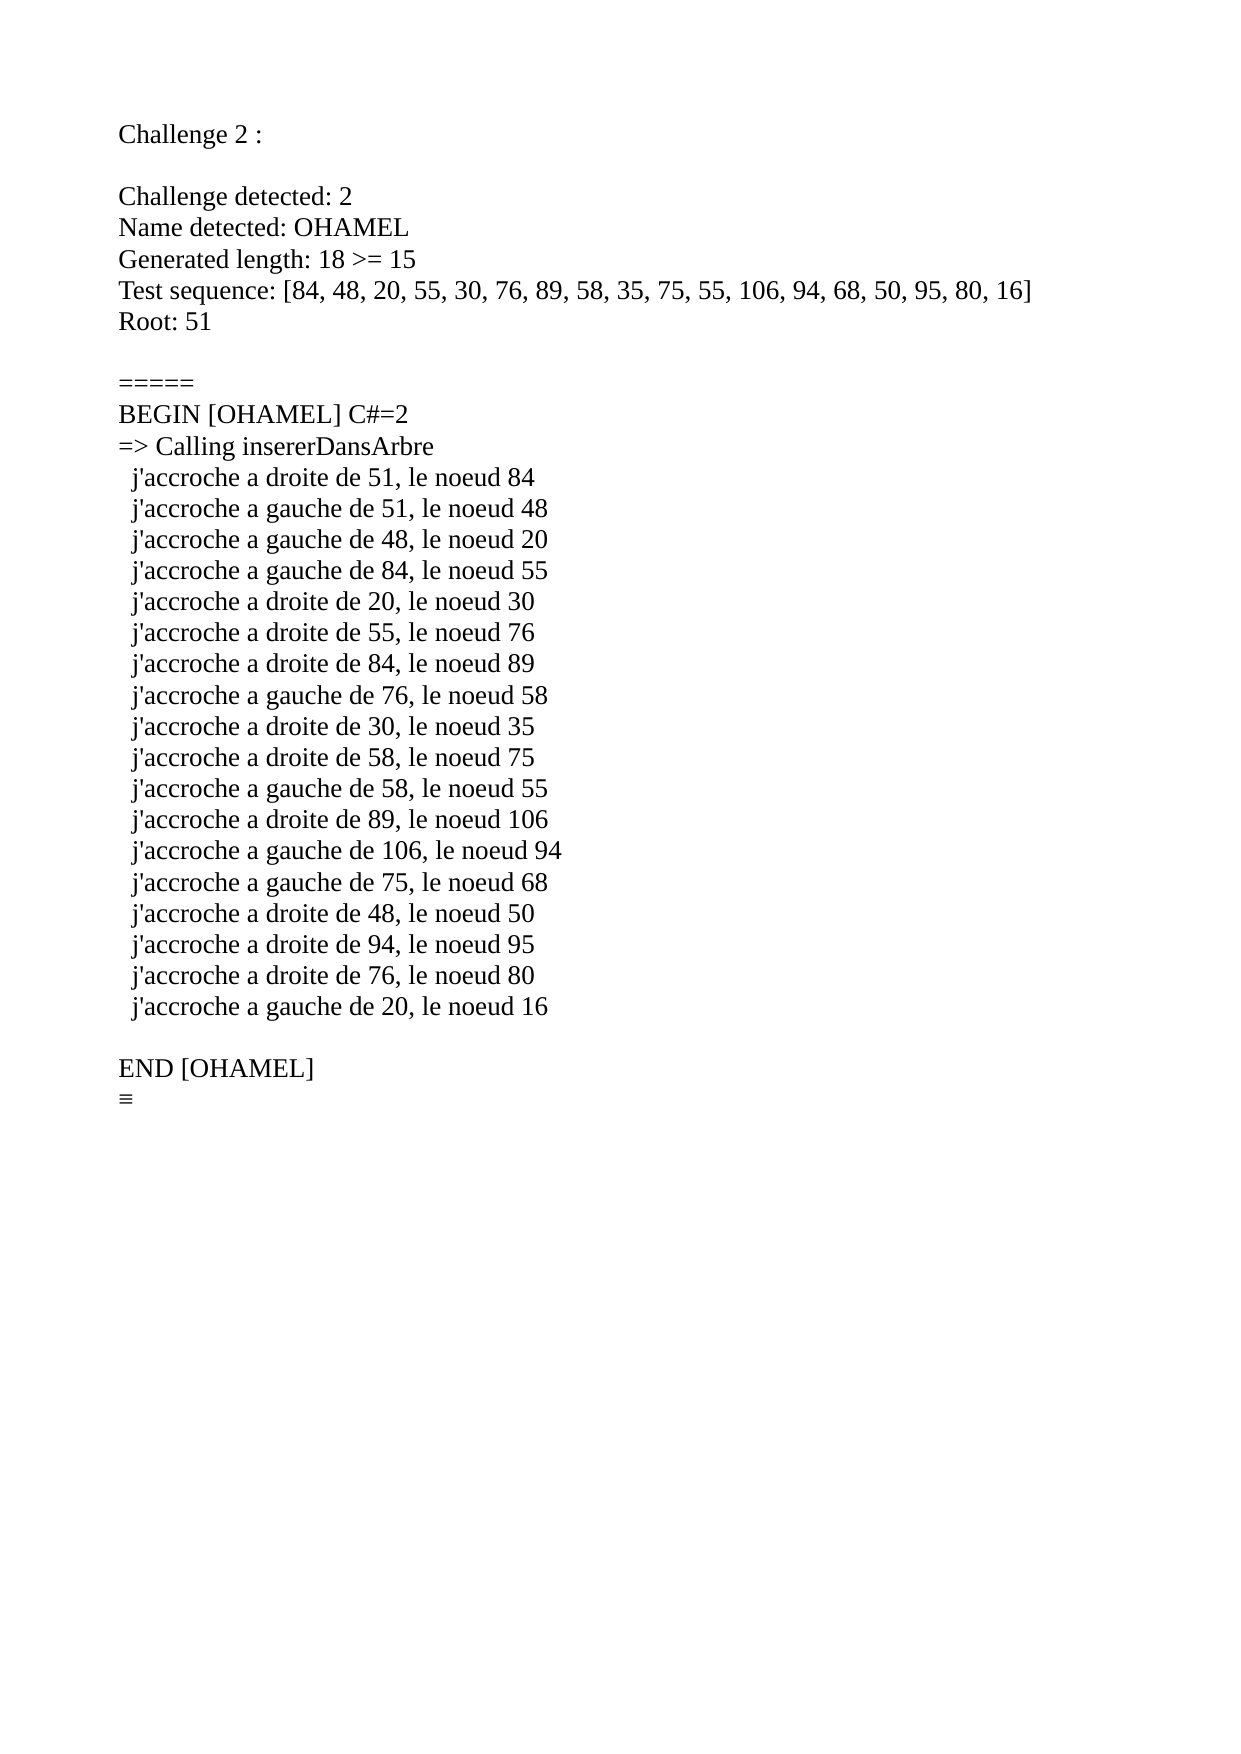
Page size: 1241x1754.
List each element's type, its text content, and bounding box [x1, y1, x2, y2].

text ===== [118, 367, 1122, 398]
text => Calling insererDansArbre [118, 429, 1122, 461]
text j'accroche a droite de 94, le noeud 95 [118, 928, 1122, 959]
text j'accroche a droite de 20, le noeud 30 [118, 585, 1122, 616]
text Root: 51 [118, 305, 1122, 336]
text j'accroche a gauche de 58, le noeud 55 [118, 772, 1122, 803]
text Name detected: OHAMEL [118, 212, 1122, 243]
text END [OHAMEL] [118, 1052, 1122, 1084]
text j'accroche a droite de 55, le noeud 76 [118, 616, 1122, 648]
text Challenge 2 : [118, 118, 1122, 149]
text j'accroche a droite de 48, le noeud 50 [118, 897, 1122, 928]
text j'accroche a gauche de 51, le noeud 48 [118, 492, 1122, 523]
text Generated length: 18 >= 15 [118, 243, 1122, 274]
text j'accroche a gauche de 76, le noeud 58 [118, 679, 1122, 710]
text j'accroche a droite de 51, le noeud 84 [118, 461, 1122, 492]
text j'accroche a gauche de 20, le noeud 16 [118, 990, 1122, 1021]
text j'accroche a droite de 84, le noeud 89 [118, 648, 1122, 679]
text j'accroche a droite de 76, le noeud 80 [118, 959, 1122, 990]
text ≡ [118, 1084, 1122, 1115]
text j'accroche a droite de 89, le noeud 106 [118, 803, 1122, 834]
text Test sequence: [84, 48, 20, 55, 30, 76, 89, 58, 35, 75, 55, 106, 94, 68, 50, 95, 80, 16] [118, 274, 1122, 305]
text j'accroche a droite de 58, le noeud 75 [118, 741, 1122, 772]
text j'accroche a gauche de 75, le noeud 68 [118, 866, 1122, 897]
text BEGIN [OHAMEL] C#=2 [118, 398, 1122, 429]
text j'accroche a gauche de 48, le noeud 20 [118, 523, 1122, 554]
text Challenge detected: 2 [118, 180, 1122, 212]
text j'accroche a gauche de 106, le noeud 94 [118, 834, 1122, 866]
text j'accroche a gauche de 84, le noeud 55 [118, 554, 1122, 585]
text j'accroche a droite de 30, le noeud 35 [118, 710, 1122, 741]
